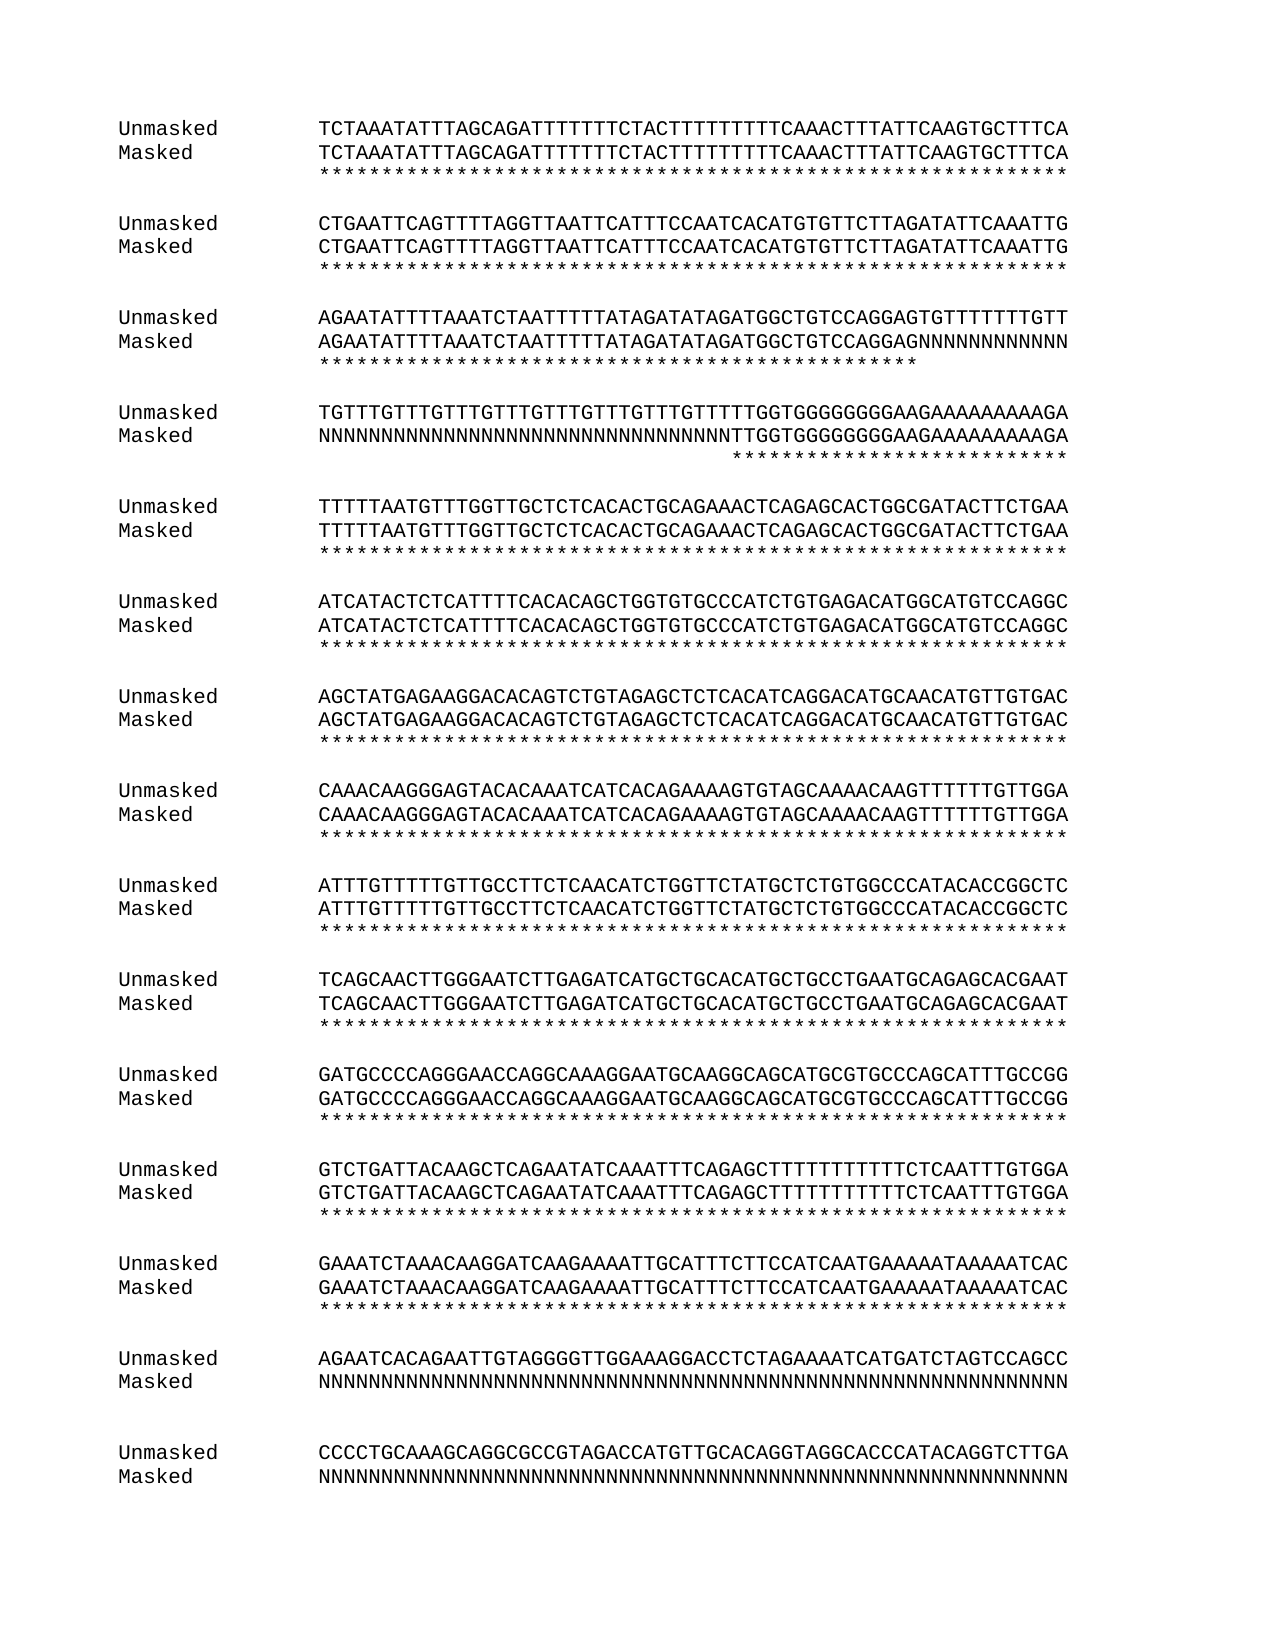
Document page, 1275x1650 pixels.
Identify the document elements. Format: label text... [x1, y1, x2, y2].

text ************************************************************ [118, 638, 1157, 662]
text ************************************************************ [118, 165, 1157, 189]
text Masked NNNNNNNNNNNNNNNNNNNNNNNNNNNNNNNNNTTGGTGGGGGGGGAAGAAAAAAAAAGA [118, 426, 1157, 449]
text Masked GAAATCTAAACAAGGATCAAGAAAATTGCATTTCTTCCATCAATGAAAAATAAAAATCAC [118, 1277, 1157, 1300]
text Unmasked AGCTATGAGAAGGACACAGTCTGTAGAGCTCTCACATCAGGACATGCAACATGTTGTGAC [118, 686, 1157, 709]
text Unmasked AGAATATTTTAAATCTAATTTTTATAGATATAGATGGCTGTCCAGGAGTGTTTTTTTGTT [118, 307, 1157, 331]
text *************************** [118, 449, 1157, 473]
text ************************************************************ [118, 827, 1157, 851]
text Masked AGCTATGAGAAGGACACAGTCTGTAGAGCTCTCACATCAGGACATGCAACATGTTGTGAC [118, 709, 1157, 733]
text ************************************************************ [118, 1111, 1157, 1135]
text Unmasked GTCTGATTACAAGCTCAGAATATCAAATTTCAGAGCTTTTTTTTTTTCTCAATTTGTGGA [118, 1158, 1157, 1182]
text Unmasked TCAGCAACTTGGGAATCTTGAGATCATGCTGCACATGCTGCCTGAATGCAGAGCACGAAT [118, 969, 1157, 993]
text Masked GATGCCCCAGGGAACCAGGCAAAGGAATGCAAGGCAGCATGCGTGCCCAGCATTTGCCGG [118, 1088, 1157, 1111]
text Masked CTGAATTCAGTTTTAGGTTAATTCATTTCCAATCACATGTGTTCTTAGATATTCAAATTG [118, 236, 1157, 260]
text ************************************************************ [118, 1206, 1157, 1229]
text Unmasked CCCCTGCAAAGCAGGCGCCGTAGACCATGTTGCACAGGTAGGCACCCATACAGGTCTTGA [118, 1442, 1157, 1466]
text Masked GTCTGATTACAAGCTCAGAATATCAAATTTCAGAGCTTTTTTTTTTTCTCAATTTGTGGA [118, 1182, 1157, 1206]
text ************************************************ [118, 354, 1157, 378]
text Masked TCTAAATATTTAGCAGATTTTTTTCTACTTTTTTTTTCAAACTTTATTCAAGTGCTTTCA [118, 142, 1157, 165]
text Unmasked CTGAATTCAGTTTTAGGTTAATTCATTTCCAATCACATGTGTTCTTAGATATTCAAATTG [118, 213, 1157, 236]
text ************************************************************ [118, 260, 1157, 284]
text Unmasked ATCATACTCTCATTTTCACACAGCTGGTGTGCCCATCTGTGAGACATGGCATGTCCAGGC [118, 591, 1157, 615]
text Unmasked GATGCCCCAGGGAACCAGGCAAAGGAATGCAAGGCAGCATGCGTGCCCAGCATTTGCCGG [118, 1064, 1157, 1088]
text Unmasked GAAATCTAAACAAGGATCAAGAAAATTGCATTTCTTCCATCAATGAAAAATAAAAATCAC [118, 1253, 1157, 1277]
text ************************************************************ [118, 1017, 1157, 1040]
text ************************************************************ [118, 922, 1157, 946]
text Masked AGAATATTTTAAATCTAATTTTTATAGATATAGATGGCTGTCCAGGAGNNNNNNNNNNNN [118, 331, 1157, 354]
text Unmasked ATTTGTTTTTGTTGCCTTCTCAACATCTGGTTCTATGCTCTGTGGCCCATACACCGGCTC [118, 875, 1157, 898]
text Masked TTTTTAATGTTTGGTTGCTCTCACACTGCAGAAACTCAGAGCACTGGCGATACTTCTGAA [118, 520, 1157, 544]
text Unmasked TTTTTAATGTTTGGTTGCTCTCACACTGCAGAAACTCAGAGCACTGGCGATACTTCTGAA [118, 496, 1157, 520]
text Masked NNNNNNNNNNNNNNNNNNNNNNNNNNNNNNNNNNNNNNNNNNNNNNNNNNNNNNNNNNNN [118, 1371, 1157, 1395]
text Masked TCAGCAACTTGGGAATCTTGAGATCATGCTGCACATGCTGCCTGAATGCAGAGCACGAAT [118, 993, 1157, 1017]
text Masked CAAACAAGGGAGTACACAAATCATCACAGAAAAGTGTAGCAAAACAAGTTTTTTGTTGGA [118, 804, 1157, 827]
text Masked ATCATACTCTCATTTTCACACAGCTGGTGTGCCCATCTGTGAGACATGGCATGTCCAGGC [118, 615, 1157, 638]
text Masked ATTTGTTTTTGTTGCCTTCTCAACATCTGGTTCTATGCTCTGTGGCCCATACACCGGCTC [118, 898, 1157, 922]
text Unmasked CAAACAAGGGAGTACACAAATCATCACAGAAAAGTGTAGCAAAACAAGTTTTTTGTTGGA [118, 780, 1157, 804]
text Masked NNNNNNNNNNNNNNNNNNNNNNNNNNNNNNNNNNNNNNNNNNNNNNNNNNNNNNNNNNNN [118, 1466, 1157, 1489]
text ************************************************************ [118, 544, 1157, 567]
text ************************************************************ [118, 1300, 1157, 1324]
text Unmasked TCTAAATATTTAGCAGATTTTTTTCTACTTTTTTTTTCAAACTTTATTCAAGTGCTTTCA [118, 118, 1157, 142]
text Unmasked AGAATCACAGAATTGTAGGGGTTGGAAAGGACCTCTAGAAAATCATGATCTAGTCCAGCC [118, 1348, 1157, 1371]
text ************************************************************ [118, 733, 1157, 757]
text Unmasked TGTTTGTTTGTTTGTTTGTTTGTTTGTTTGTTTTTGGTGGGGGGGGAAGAAAAAAAAAGA [118, 402, 1157, 426]
